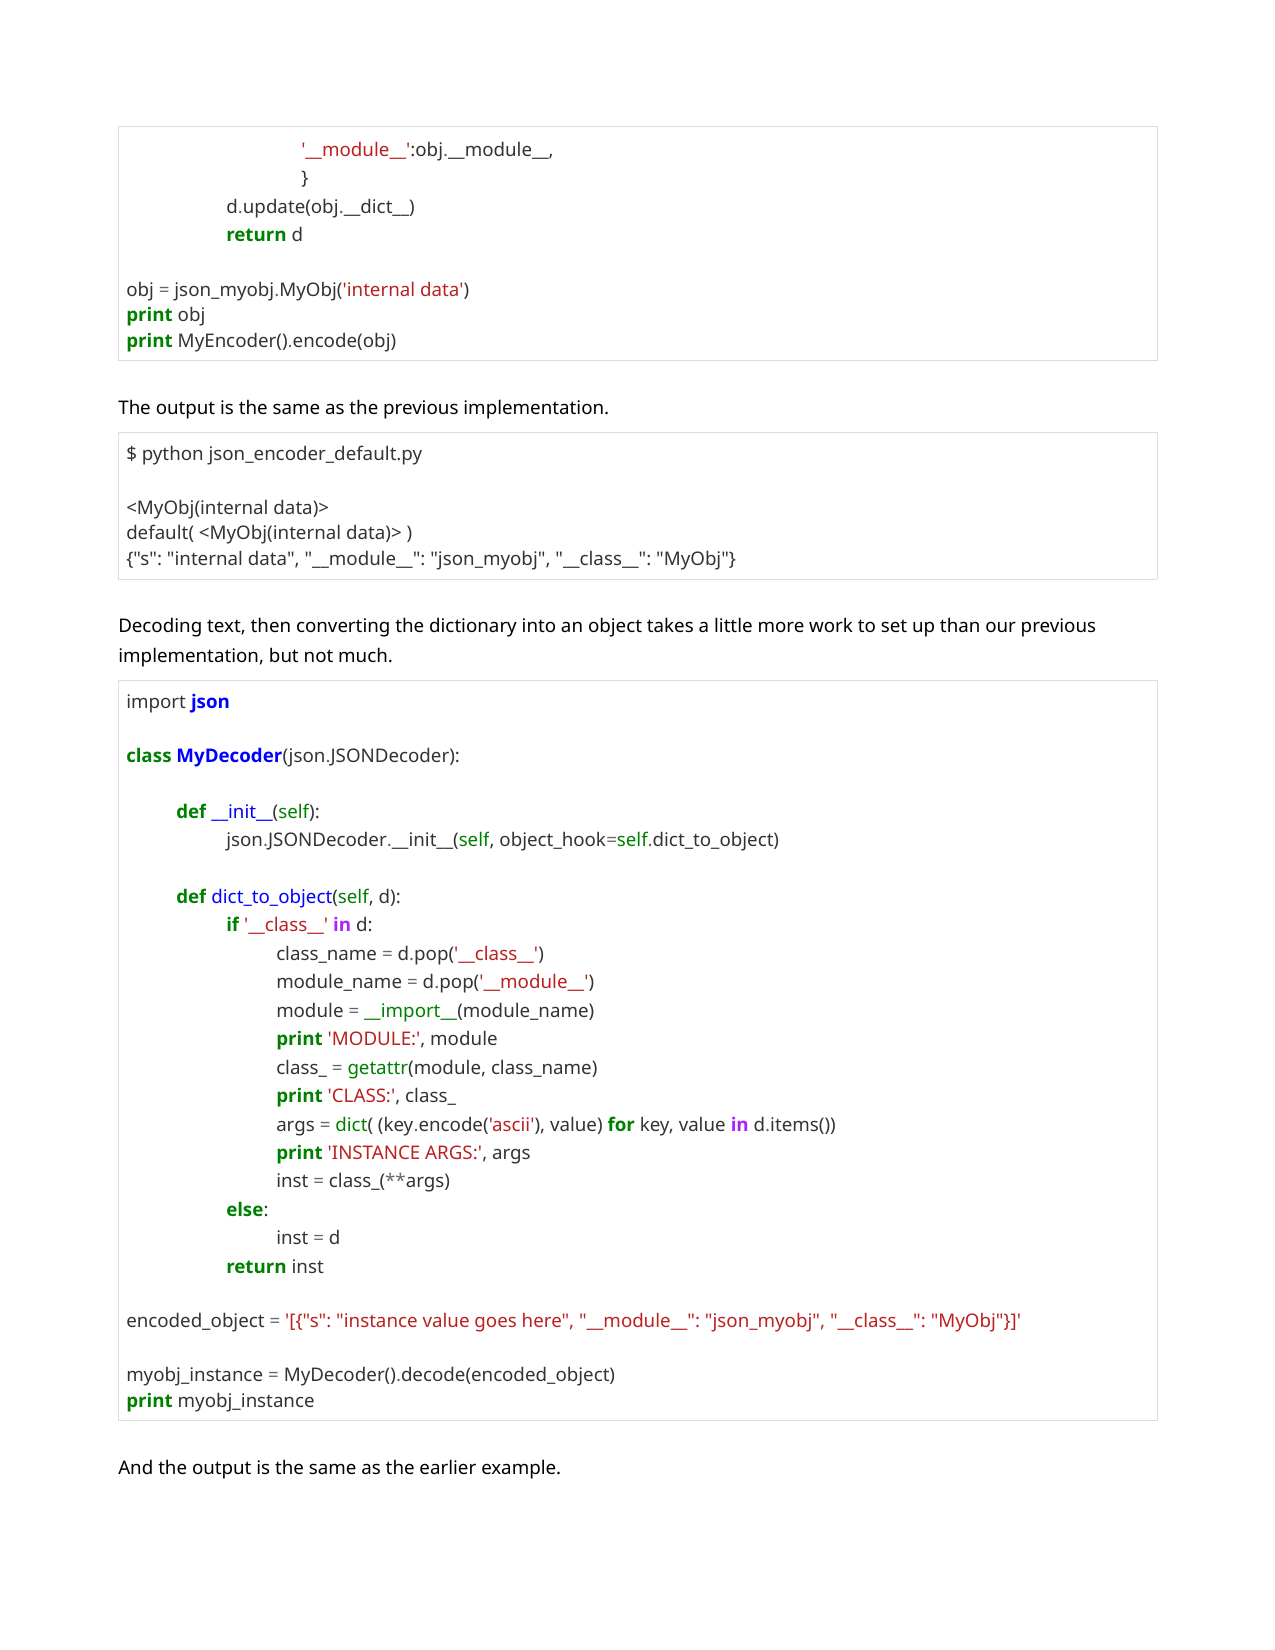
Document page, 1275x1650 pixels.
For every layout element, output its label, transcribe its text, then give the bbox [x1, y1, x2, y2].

text } [119, 154, 1157, 183]
text return inst [119, 1243, 1157, 1271]
text encoded_object = '[{"s": "instance value goes here", "__module__": "json_myobj", "__class__": "MyObj"}]' [119, 1300, 1157, 1325]
text <MyObj(internal data)> [119, 486, 1157, 512]
text print 'CLASS:', class_ [119, 1072, 1157, 1101]
text args = dict( (key.encode('ascii'), value) for key, value in d.items()) [119, 1101, 1157, 1129]
text def dict_to_object(self, d): [119, 873, 1157, 902]
text module_name = d.pop('__module__') [119, 958, 1157, 987]
text print obj [119, 294, 1157, 319]
text print 'MODULE:', module [119, 1015, 1157, 1044]
text myobj_instance = MyDecoder().decode(encoded_object) [119, 1354, 1157, 1379]
text import json [119, 681, 1157, 706]
text module = __import__(module_name) [119, 987, 1157, 1015]
text class_ = getattr(module, class_name) [119, 1044, 1157, 1072]
text else: [119, 1186, 1157, 1214]
text class MyDecoder(json.JSONDecoder): [119, 734, 1157, 759]
text def __init__(self): [119, 788, 1157, 816]
text The output is the same as the previous implementation. [118, 390, 1157, 420]
text print myobj_instance [119, 1379, 1157, 1420]
text '__module__':obj.__module__, [119, 127, 1157, 154]
text class_name = d.pop('__class__') [119, 930, 1157, 958]
text Decoding text, then converting the dictionary into an object takes a little more work to set up than our previous implementation, but not much. [118, 608, 1157, 667]
text $ python json_encoder_default.py [119, 433, 1157, 458]
text {"s": "internal data", "__module__": "json_myobj", "__class__": "MyObj"} [119, 537, 1157, 579]
text print 'INSTANCE ARGS:', args [119, 1129, 1157, 1158]
text print MyEncoder().encode(obj) [119, 319, 1157, 360]
text default( <MyObj(internal data)> ) [119, 512, 1157, 537]
text obj = json_myobj.MyObj('internal data') [119, 268, 1157, 294]
text d.update(obj.__dict__) [119, 183, 1157, 211]
text json.JSONDecoder.__init__(self, object_hook=self.dict_to_object) [119, 816, 1157, 845]
text And the output is the same as the earlier example. [118, 1450, 1157, 1480]
text return d [119, 211, 1157, 240]
text inst = d [119, 1214, 1157, 1243]
text if '__class__' in d: [119, 902, 1157, 930]
text inst = class_(**args) [119, 1158, 1157, 1186]
